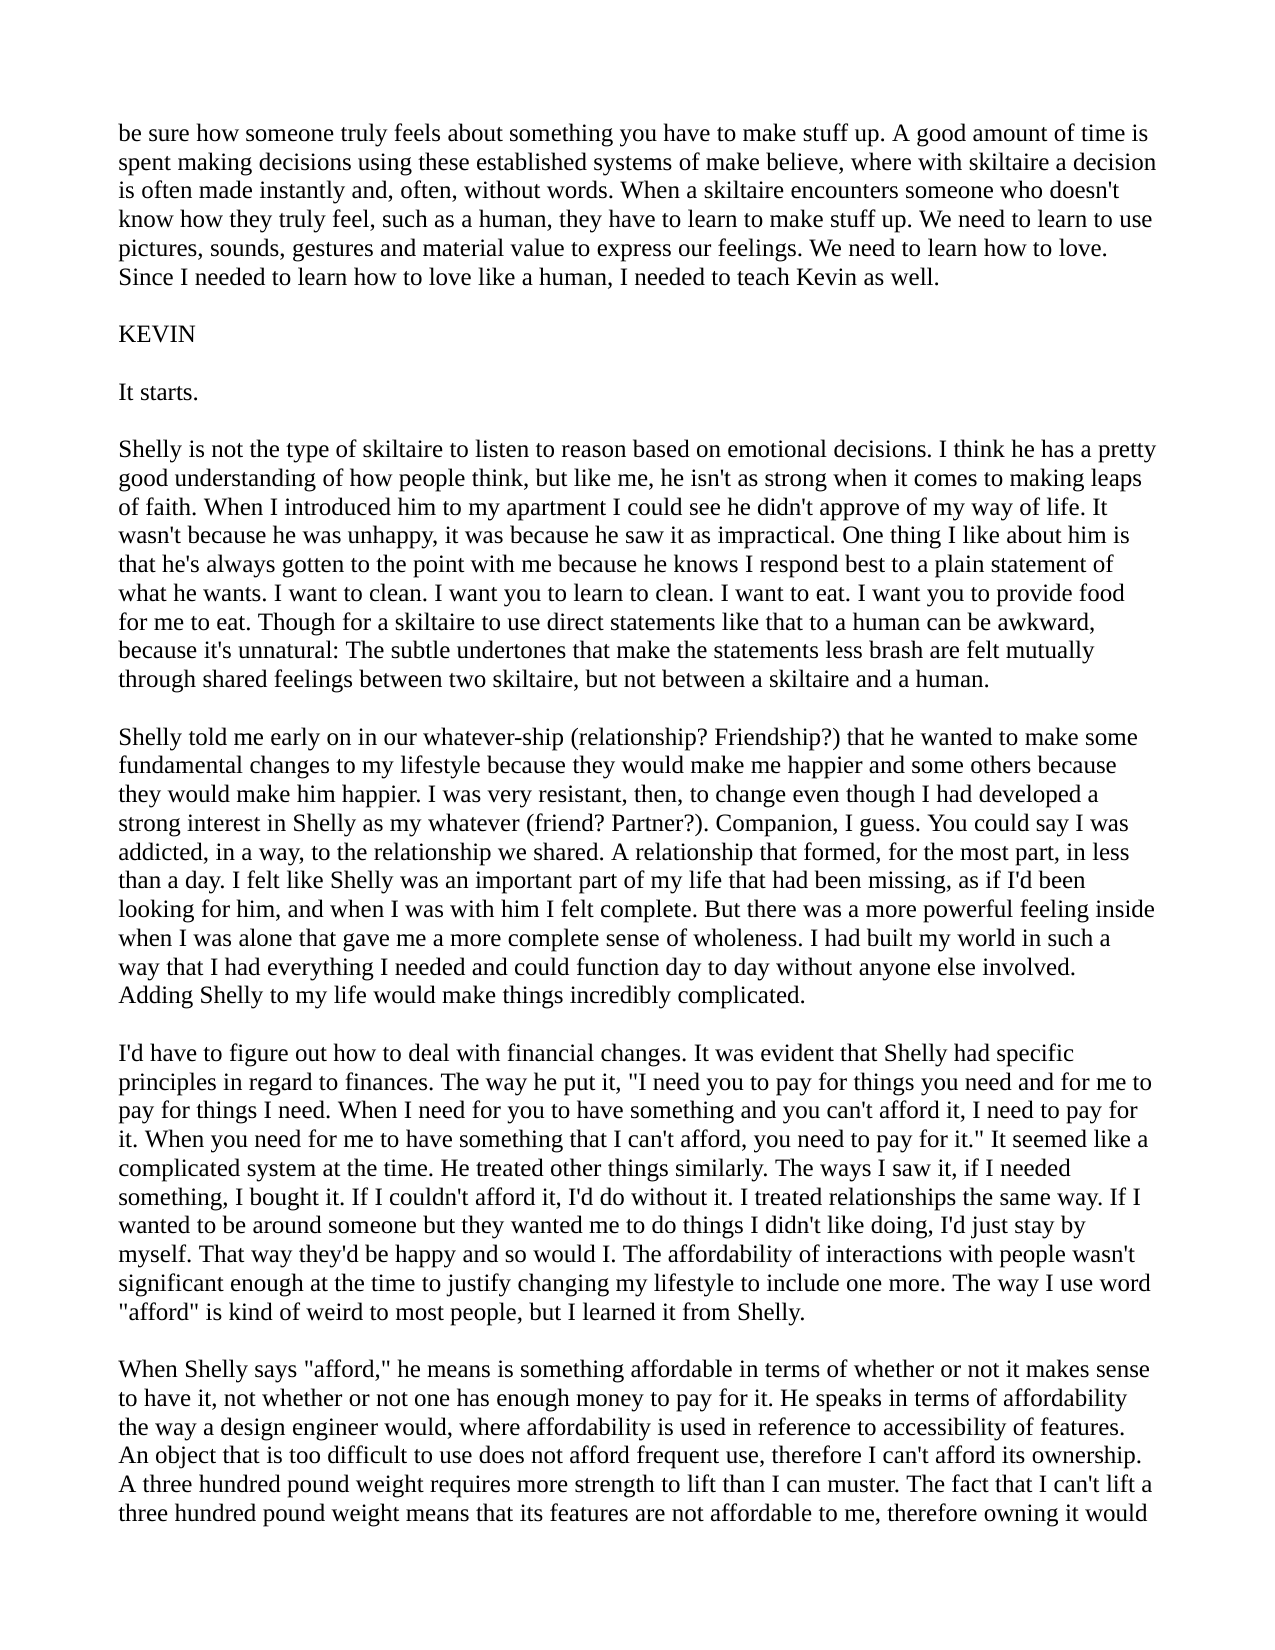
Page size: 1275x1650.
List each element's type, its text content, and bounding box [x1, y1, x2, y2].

text be sure how someone truly feels about something you have to make stuff up. A good amount of time is spent making decisions using these established systems of make believe, where with skiltaire a decision is often made instantly and, often, without words. When a skiltaire encounters someone who doesn't know how they truly feel, such as a human, they have to learn to make stuff up. We need to learn to use pictures, sounds, gestures and material value to express our feelings. We need to learn how to love. Since I needed to learn how to love like a human, I needed to teach Kevin as well. KEVIN It starts. Shelly is not the type of skiltaire to listen to reason based on emotional decisions. I think he has a pretty good understanding of how people think, but like me, he isn't as strong when it comes to making leaps of faith. When I introduced him to my apartment I could see he didn't approve of my way of life. It wasn't because he was unhappy, it was because he saw it as impractical. One thing I like about him is that he's always gotten to the point with me because he knows I respond best to a plain statement of what he wants. I want to clean. I want you to learn to clean. I want to eat. I want you to provide food for me to eat. Though for a skiltaire to use direct statements like that to a human can be awkward, because it's unnatural: The subtle undertones that make the statements less brash are felt mutually through shared feelings between two skiltaire, but not between a skiltaire and a human. Shelly told me early on in our whatever-ship (relationship? Friendship?) that he wanted to make some fundamental changes to my lifestyle because they would make me happier and some others because they would make him happier. I was very resistant, then, to change even though I had developed a strong interest in Shelly as my whatever (friend? Partner?). Companion, I guess. You could say I was addicted, in a way, to the relationship we shared. A relationship that formed, for the most part, in less than a day. I felt like Shelly was an important part of my life that had been missing, as if I'd been looking for him, and when I was with him I felt complete. But there was a more powerful feeling inside when I was alone that gave me a more complete sense of wholeness. I had built my world in such a way that I had everything I needed and could function day to day without anyone else involved. Adding Shelly to my life would make things incredibly complicated. I'd have to figure out how to deal with financial changes. It was evident that Shelly had specific principles in regard to finances. The way he put it, "I need you to pay for things you need and for me to pay for things I need. When I need for you to have something and you can't afford it, I need to pay for it. When you need for me to have something that I can't afford, you need to pay for it." It seemed like a complicated system at the time. He treated other things similarly. The ways I saw it, if I needed something, I bought it. If I couldn't afford it, I'd do without it. I treated relationships the same way. If I wanted to be around someone but they wanted me to do things I didn't like doing, I'd just stay by myself. That way they'd be happy and so would I. The affordability of interactions with people wasn't significant enough at the time to justify changing my lifestyle to include one more. The way I use word "afford" is kind of weird to most people, but I learned it from Shelly. When Shelly says "afford," he means is something affordable in terms of whether or not it makes sense to have it, not whether or not one has enough money to pay for it. He speaks in terms of affordability the way a design engineer would, where affordability is used in reference to accessibility of features. An object that is too difficult to use does not afford frequent use, therefore I can't afford its ownership. A three hundred pound weight requires more strength to lift than I can muster. The fact that I can't lift a three hundred pound weight means that its features are not affordable to me, therefore owning it would [118, 118, 1157, 1527]
